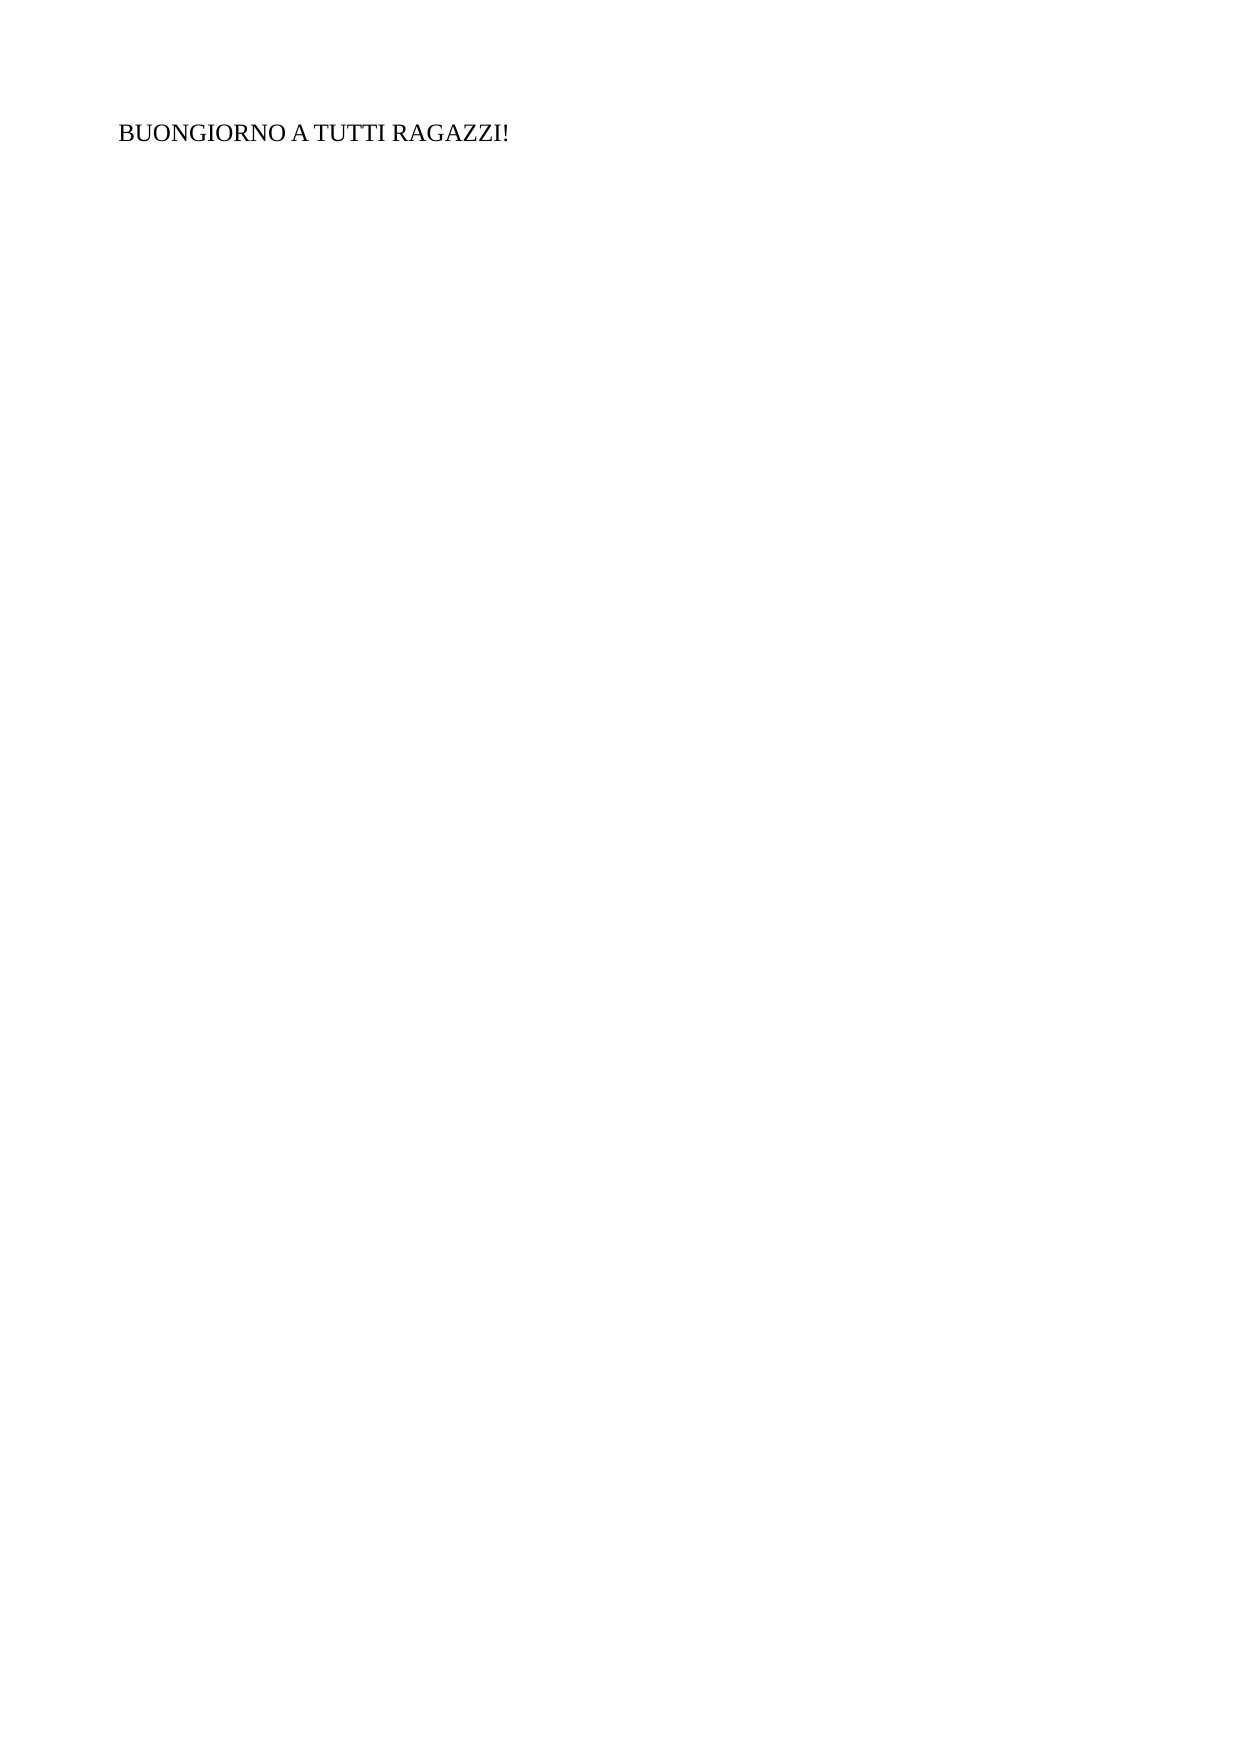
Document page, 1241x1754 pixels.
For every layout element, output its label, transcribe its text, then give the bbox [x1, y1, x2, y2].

text BUONGIORNO A TUTTI RAGAZZI! [118, 118, 1122, 147]
